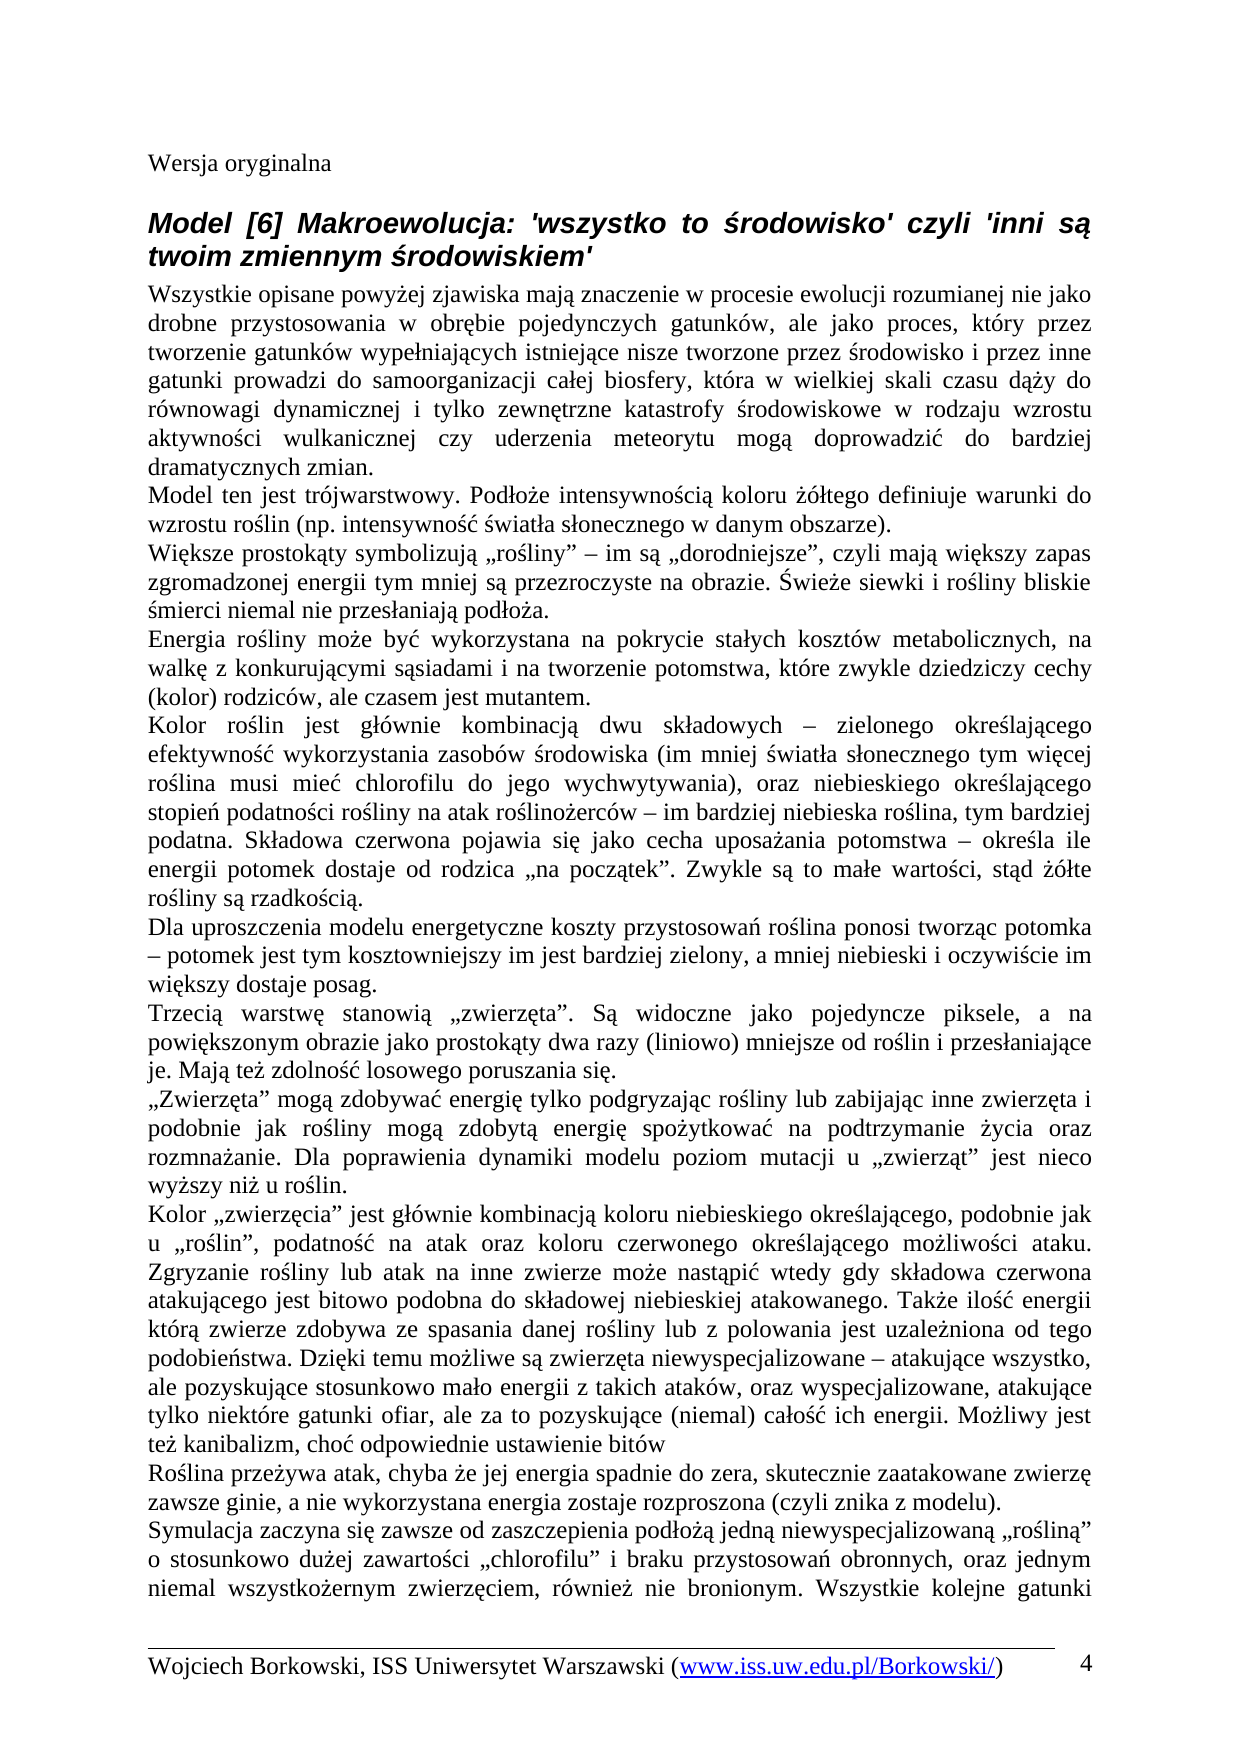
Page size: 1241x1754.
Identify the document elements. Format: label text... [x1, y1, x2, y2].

text Symulacja zaczyna się zawsze od zaszczepienia podłożą jedną niewyspecjalizowaną „rośliną” o stosunkowo dużej zawartości „chlorofilu” i braku przystosowań obronnych, oraz jednym niemal wszystkożernym zwierzęciem, również nie bronionym. Wszystkie kolejne gatunki [148, 1515, 1093, 1602]
text Model ten jest trójwarstwowy. Podłoże intensywnością koloru żółtego definiuje warunki do wzrostu roślin (np. intensywność światła słonecznego w danym obszarze). [148, 480, 1093, 538]
subtitle Model [6] Makroewolucja: 'wszystko to środowisko' czyli 'inni są twoim zmiennym środowiskiem' [148, 206, 1093, 273]
text Roślina przeżywa atak, chyba że jej energia spadnie do zera, skutecznie zaatakowane zwierzę zawsze ginie, a nie wykorzystana energia zostaje rozproszona (czyli znika z modelu). [148, 1458, 1093, 1515]
text Kolor roślin jest głównie kombinacją dwu składowych – zielonego określającego efektywność wykorzystania zasobów środowiska (im mniej światła słonecznego tym więcej roślina musi mieć chlorofilu do jego wychwytywania), oraz niebieskiego określającego stopień podatności rośliny na atak roślinożerców – im bardziej niebieska roślina, tym bardziej podatna. Składowa czerwona pojawia się jako cecha uposażania potomstwa – określa ile energii potomek dostaje od rodzica „na początek”. Zwykle są to małe wartości, stąd żółte rośliny są rzadkością. [148, 710, 1093, 912]
text Wszystkie opisane powyżej zjawiska mają znaczenie w procesie ewolucji rozumianej nie jako drobne przystosowania w obrębie pojedynczych gatunków, ale jako proces, który przez tworzenie gatunków wypełniających istniejące nisze tworzone przez środowisko i przez inne gatunki prowadzi do samoorganizacji całej biosfery, która w wielkiej skali czasu dąży do równowagi dynamicznej i tylko zewnętrzne katastrofy środowiskowe w rodzaju wzrostu aktywności wulkanicznej czy uderzenia meteorytu mogą doprowadzić do bardziej dramatycznych zmian. [148, 279, 1093, 480]
text Energia rośliny może być wykorzystana na pokrycie stałych kosztów metabolicznych, na walkę z konkurującymi sąsiadami i na tworzenie potomstwa, które zwykle dziedziczy cechy (kolor) rodziców, ale czasem jest mutantem. [148, 624, 1093, 710]
text Dla uproszczenia modelu energetyczne koszty przystosowań roślina ponosi tworząc potomka – potomek jest tym kosztowniejszy im jest bardziej zielony, a mniej niebieski i oczywiście im większy dostaje posag. [148, 912, 1093, 998]
text Kolor „zwierzęcia” jest głównie kombinacją koloru niebieskiego określającego, podobnie jak u „roślin”, podatność na atak oraz koloru czerwonego określającego możliwości ataku. Zgryzanie rośliny lub atak na inne zwierze może nastąpić wtedy gdy składowa czerwona atakującego jest bitowo podobna do składowej niebieskiej atakowanego. Także ilość energii którą zwierze zdobywa ze spasania danej rośliny lub z polowania jest uzależniona od tego podobieństwa. Dzięki temu możliwe są zwierzęta niewyspecjalizowane – atakujące wszystko, ale pozyskujące stosunkowo mało energii z takich ataków, oraz wyspecjalizowane, atakujące tylko niektóre gatunki ofiar, ale za to pozyskujące (niemal) całość ich energii. Możliwy jest też kanibalizm, choć odpowiednie ustawienie bitów [148, 1199, 1093, 1458]
text Trzecią warstwę stanowią „zwierzęta”. Są widoczne jako pojedyncze piksele, a na powiększonym obrazie jako prostokąty dwa razy (liniowo) mniejsze od roślin i przesłaniające je. Mają też zdolność losowego poruszania się. [148, 998, 1093, 1084]
text Większe prostokąty symbolizują „rośliny” – im są „dorodniejsze”, czyli mają większy zapas zgromadzonej energii tym mniej są przezroczyste na obrazie. Świeże siewki i rośliny bliskie śmierci niemal nie przesłaniają podłoża. [148, 538, 1093, 624]
text „Zwierzęta” mogą zdobywać energię tylko podgryzając rośliny lub zabijając inne zwierzęta i podobnie jak rośliny mogą zdobytą energię spożytkować na podtrzymanie życia oraz rozmnażanie. Dla poprawienia dynamiki modelu poziom mutacji u „zwierząt” jest nieco wyższy niż u roślin. [148, 1084, 1093, 1199]
